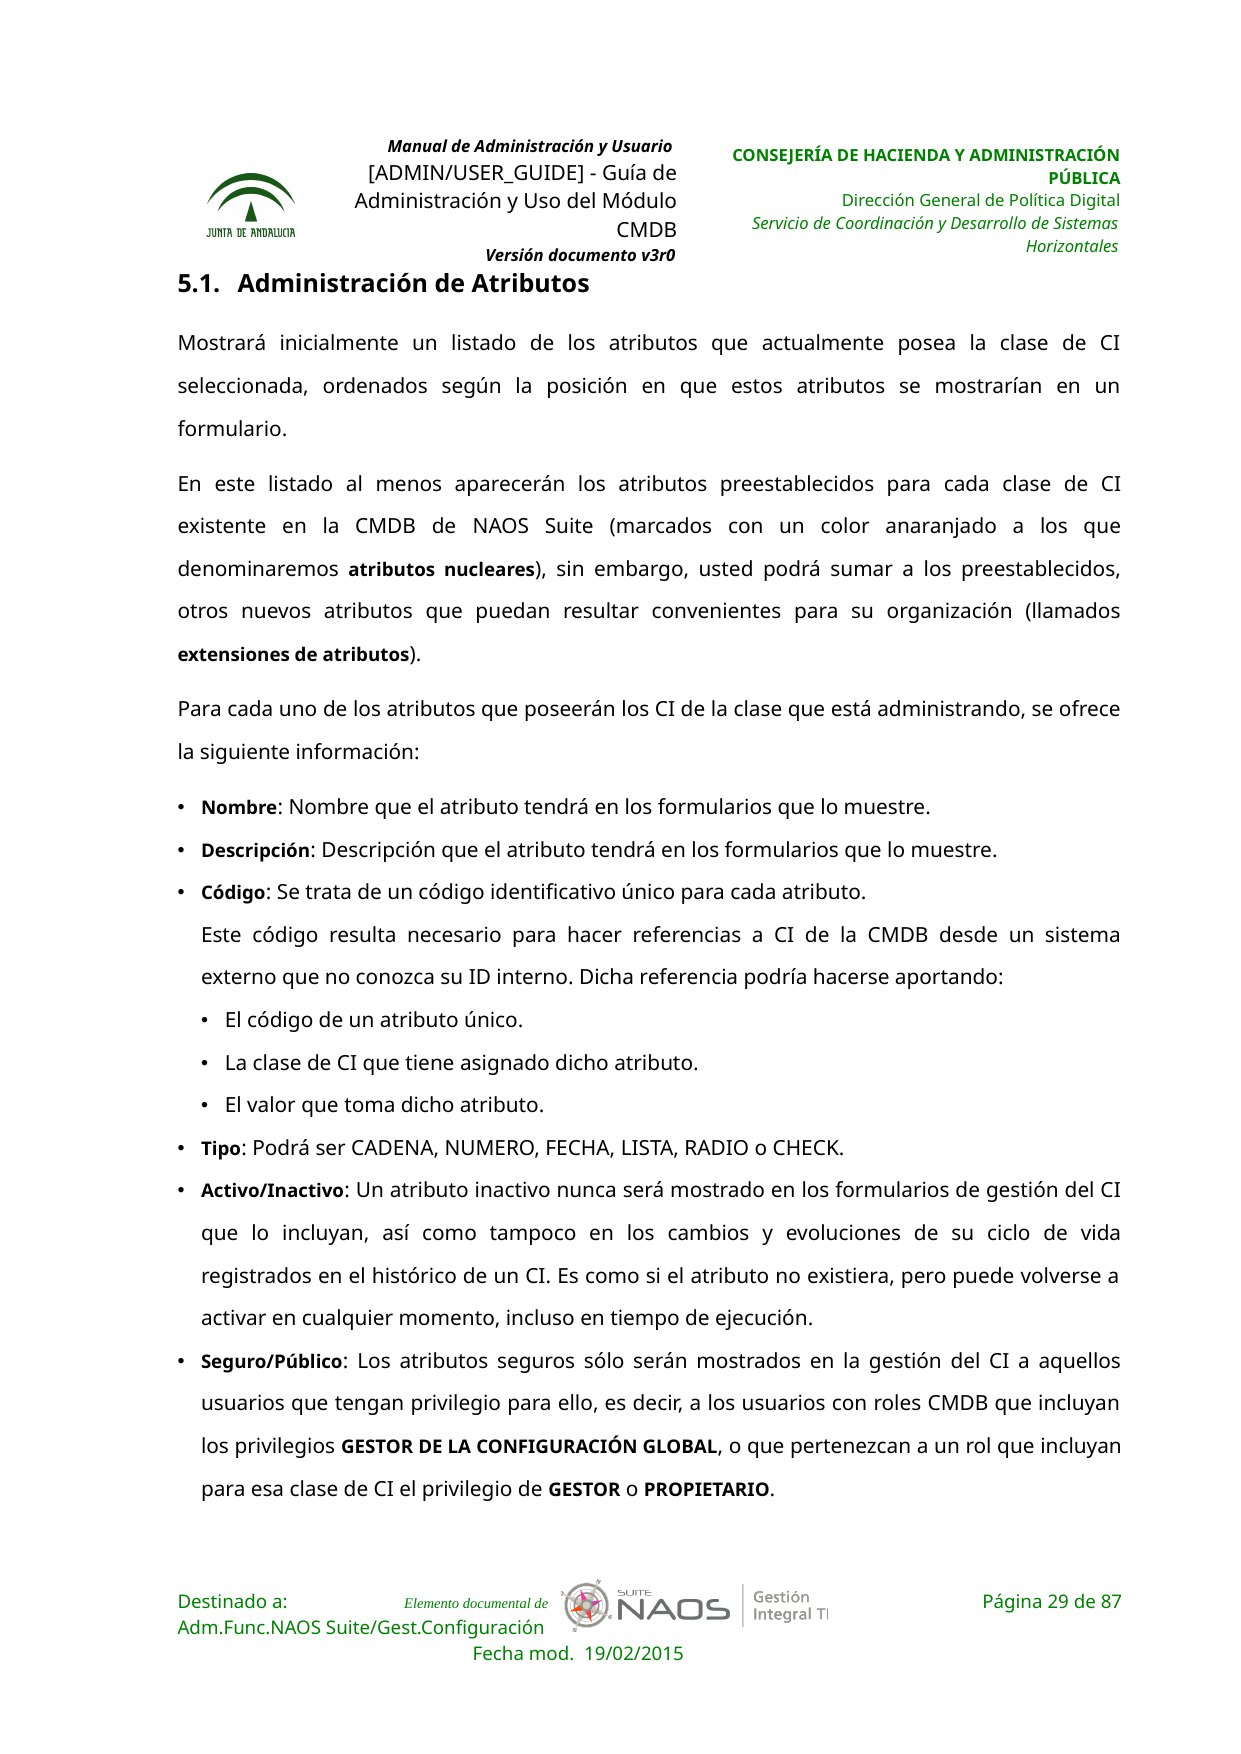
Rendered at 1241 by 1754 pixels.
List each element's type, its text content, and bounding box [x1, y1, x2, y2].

list Código: Se trata de un código identificativo único para cada atributo. [177, 877, 1122, 906]
list El valor que toma dicho atributo. [201, 1090, 1122, 1119]
text En este listado al menos aparecerán los atributos preestablecidos para cada clase de CI existente en la CMDB de NAOS Suite (marcados con un color anaranjado a los que denominaremos atributos nucleares), sin embargo, usted podrá sumar a los preestablecidos, otros nuevos atributos que puedan resultar convenientes para su organización (llamados extensiones de atributos). [177, 469, 1122, 668]
text Para cada uno de los atributos que poseerán los CI de la clase que está administrando, se ofrece la siguiente información: [177, 694, 1122, 765]
list Tipo: Podrá ser CADENA, NUMERO, FECHA, LISTA, RADIO o CHECK. [177, 1133, 1122, 1161]
list Activo/Inactivo: Un atributo inactivo nunca será mostrado en los formularios de gestión del CI que lo incluyan, así como tampoco en los cambios y evoluciones de su ciclo de vida registrados en el histórico de un CI. Es como si el atributo no existiera, pero puede volverse a activar en cualquier momento, incluso en tiempo de ejecución. [177, 1176, 1122, 1332]
list Nombre: Nombre que el atributo tendrá en los formularios que lo muestre. [177, 792, 1122, 821]
picture [201, 173, 298, 241]
list La clase de CI que tiene asignado dicho atributo. [201, 1048, 1122, 1076]
list El código de un atributo único. [201, 1005, 1122, 1033]
text Mostrará inicialmente un listado de los atributos que actualmente posea la clase de CI seleccionada, ordenados según la posición en que estos atributos se mostrarían en un formulario. [177, 328, 1122, 442]
subtitle Administración de Atributos [177, 266, 1122, 300]
list Seguro/Público: Los atributos seguros sólo serán mostrados en la gestión del CI a aquellos usuarios que tengan privilegio para ello, es decir, a los usuarios con roles CMDB que incluyan los privilegios GESTOR DE LA CONFIGURACIÓN GLOBAL, o que pertenezcan a un rol que incluyan para esa clase de CI el privilegio de GESTOR o PROPIETARIO. [177, 1346, 1122, 1502]
picture [560, 1579, 829, 1632]
list Este código resulta necesario para hacer referencias a CI de la CMDB desde un sistema externo que no conozca su ID interno. Dicha referencia podría hacerse aportando: [177, 920, 1122, 991]
list Descripción: Descripción que el atributo tendrá en los formularios que lo muestre. [177, 835, 1122, 863]
